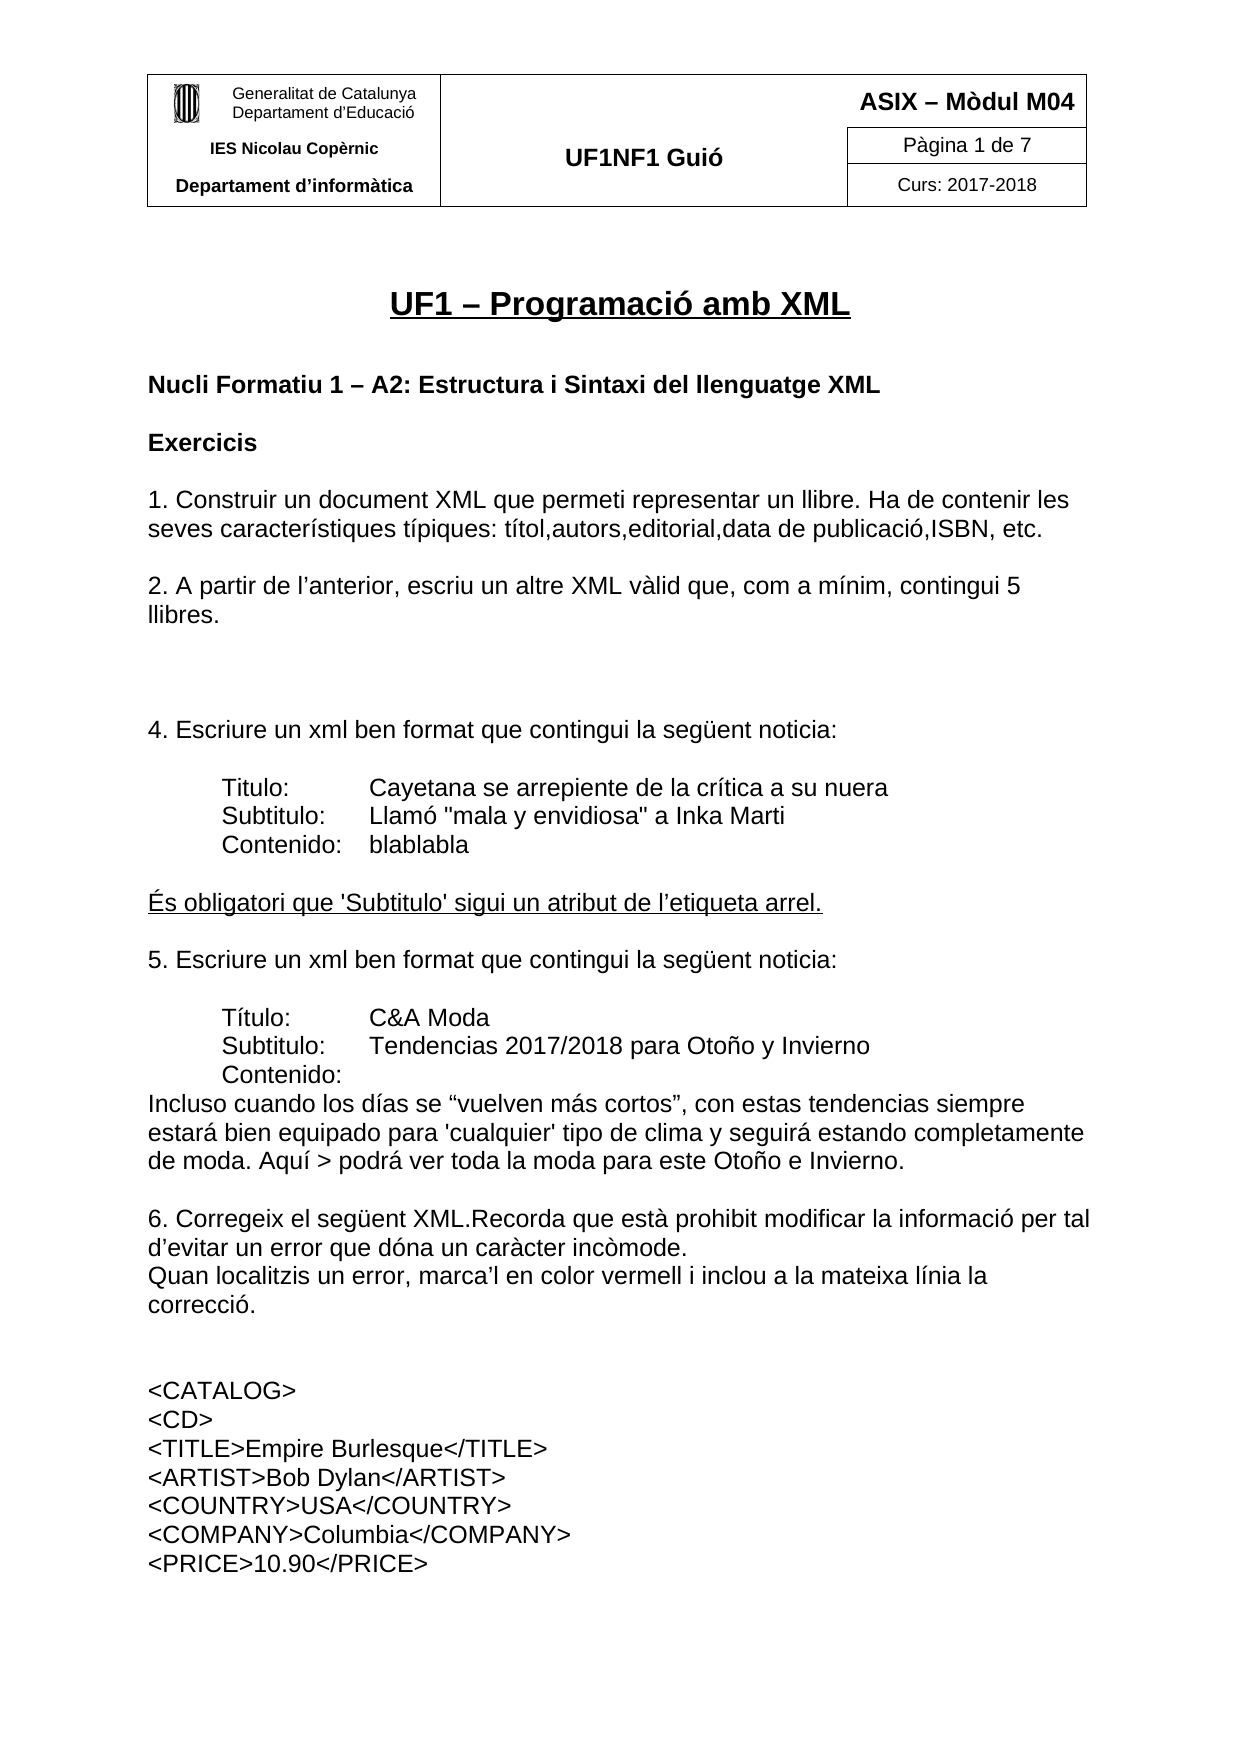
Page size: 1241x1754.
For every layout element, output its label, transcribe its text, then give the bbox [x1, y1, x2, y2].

text <ARTIST>Bob Dylan</ARTIST> [148, 1462, 1092, 1491]
text 2. A partir de l’anterior, escriu un altre XML vàlid que, com a mínim, contingui 5 llibres. [148, 571, 1092, 629]
text Título: C&A Moda [148, 1002, 1092, 1031]
text <COUNTRY>USA</COUNTRY> [148, 1491, 1092, 1520]
text <CD> [148, 1405, 1092, 1434]
text <CATALOG> [148, 1376, 1092, 1405]
text Titulo: Cayetana se arrepiente de la crítica a su nuera [221, 772, 1092, 801]
text Contenido: [148, 1060, 1092, 1089]
text 1. Construir un document XML que permeti representar un llibre. Ha de contenir les seves característiques típiques: títol,autors,editorial,data de publicació,ISBN, etc. [148, 485, 1092, 542]
text Exercicis [148, 427, 1092, 456]
text Quan localitzis un error, marca’l en color vermell i inclou a la mateixa línia la correcció. [148, 1261, 1092, 1319]
text Incluso cuando los días se “vuelven más cortos”, con estas tendencias siempre estará bien equipado para 'cualquier' tipo de clima y seguirá estando completamente de moda. Aquí > podrá ver toda la moda para este Otoño e Invierno. [148, 1089, 1092, 1175]
text Subtitulo: Llamó "mala y envidiosa" a Inka Marti [221, 801, 1092, 830]
text <COMPANY>Columbia</COMPANY> [148, 1520, 1092, 1549]
title UF1 – Programació amb XML [148, 284, 1092, 322]
text Contenido: blablabla [221, 830, 1092, 859]
text 6. Corregeix el següent XML.Recorda que està prohibit modificar la informació per tal d’evitar un error que dóna un caràcter incòmode. [148, 1204, 1092, 1261]
text <PRICE>10.90</PRICE> [148, 1549, 1092, 1577]
text Subtitulo: Tendencias 2017/2018 para Otoño y Invierno [148, 1031, 1092, 1060]
text És obligatori que 'Subtitulo' sigui un atribut de l’etiqueta arrel. [148, 887, 1092, 916]
text 5. Escriure un xml ben format que contingui la següent noticia: [148, 945, 1092, 974]
text Nucli Formatiu 1 – A2: Estructura i Sintaxi del llenguatge XML [148, 370, 1092, 399]
text <TITLE>Empire Burlesque</TITLE> [148, 1434, 1092, 1462]
text 4. Escriure un xml ben format que contingui la següent noticia: [148, 715, 1092, 744]
